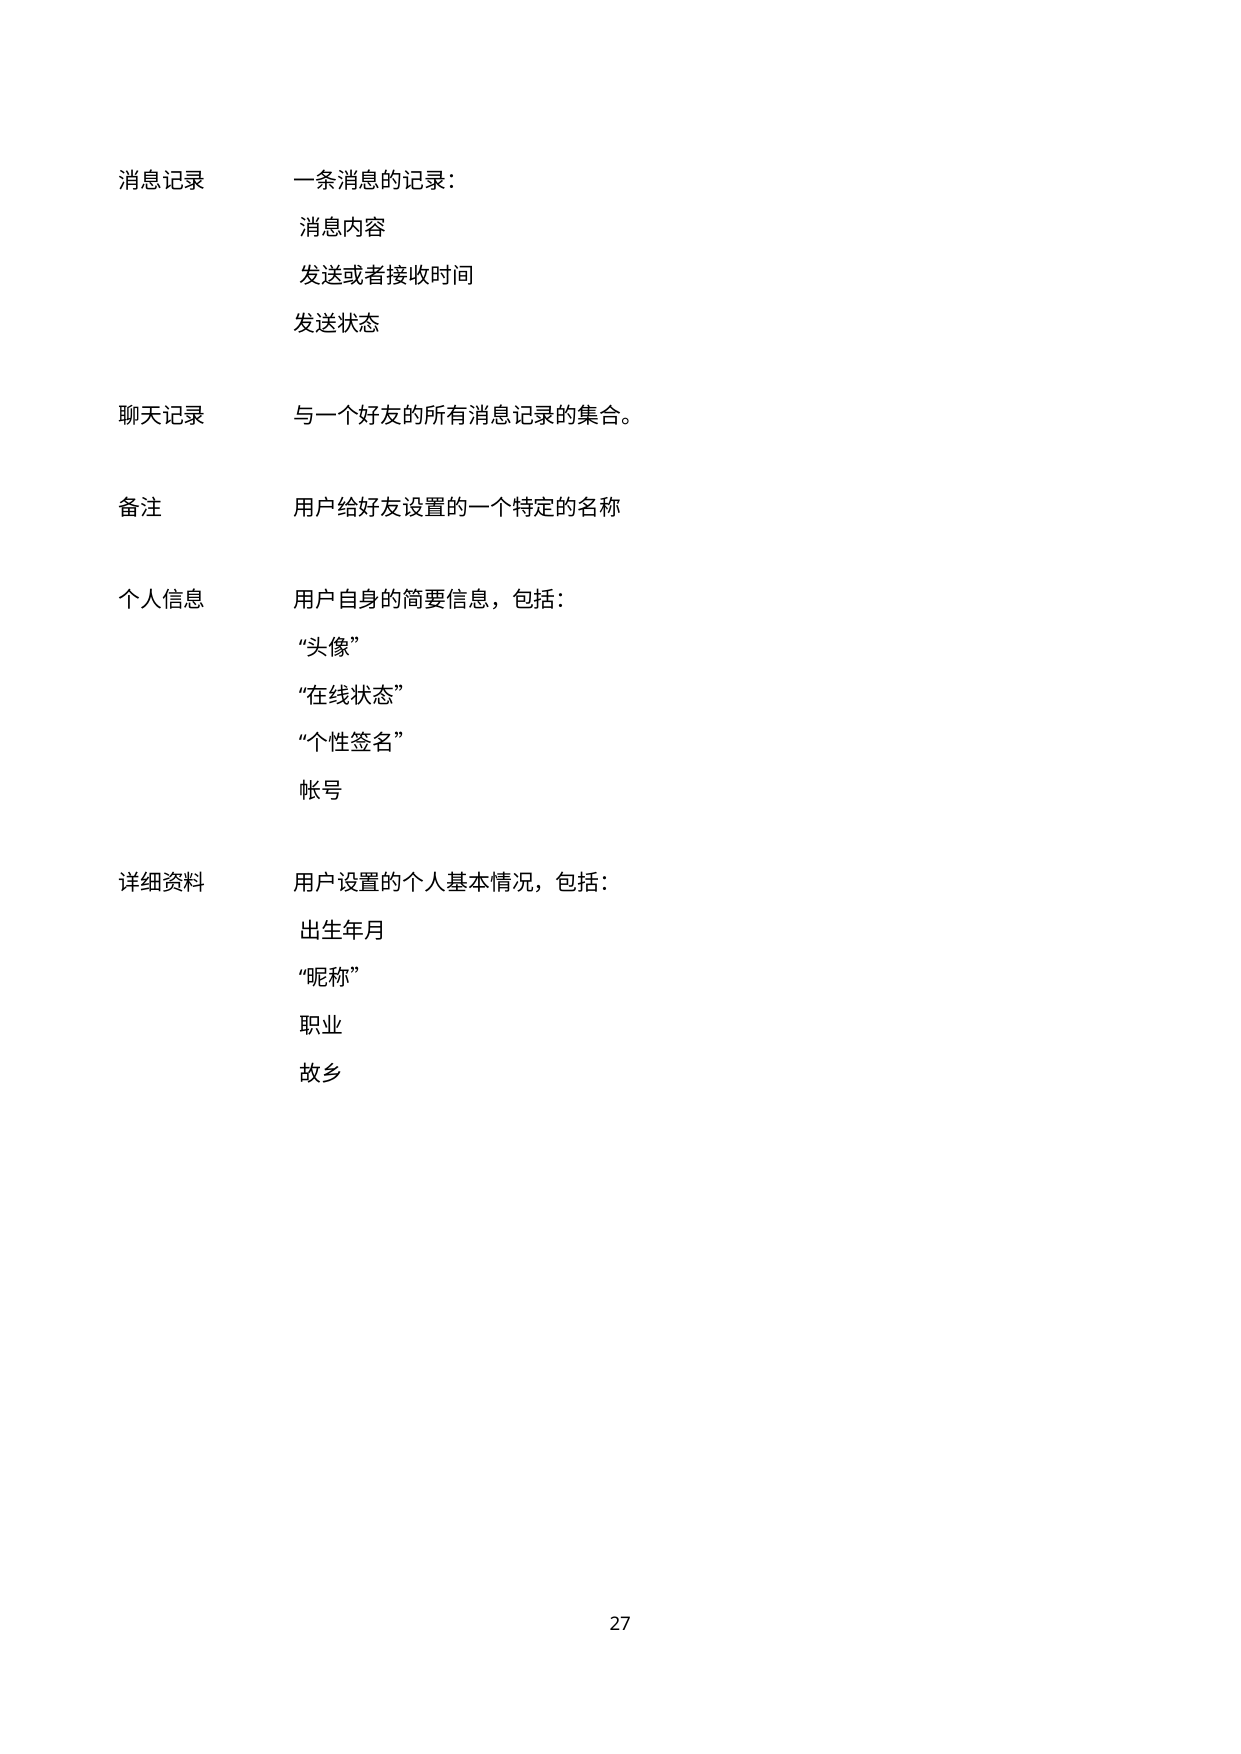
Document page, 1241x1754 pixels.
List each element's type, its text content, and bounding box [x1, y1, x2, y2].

text “头像” [118, 630, 1122, 662]
text 详细资料 用户设置的个人基本情况，包括： [118, 865, 1122, 897]
text 个人信息 用户自身的简要信息，包括： [118, 582, 1122, 614]
text 职业 [118, 1008, 1122, 1040]
text 发送或者接收时间 [118, 258, 1122, 290]
text 出生年月 [118, 913, 1122, 944]
text “在线状态” [118, 678, 1122, 709]
text 帐号 [118, 773, 1122, 805]
text “个性签名” [118, 725, 1122, 757]
text 聊天记录 与一个好友的所有消息记录的集合。 [118, 398, 1122, 430]
text 备注 用户给好友设置的一个特定的名称 [118, 490, 1122, 522]
text “昵称” [118, 960, 1122, 992]
text 故乡 [118, 1056, 1122, 1087]
text 消息记录 一条消息的记录： [118, 163, 1122, 194]
text 消息内容 [118, 210, 1122, 242]
text 发送状态 [118, 306, 1122, 337]
